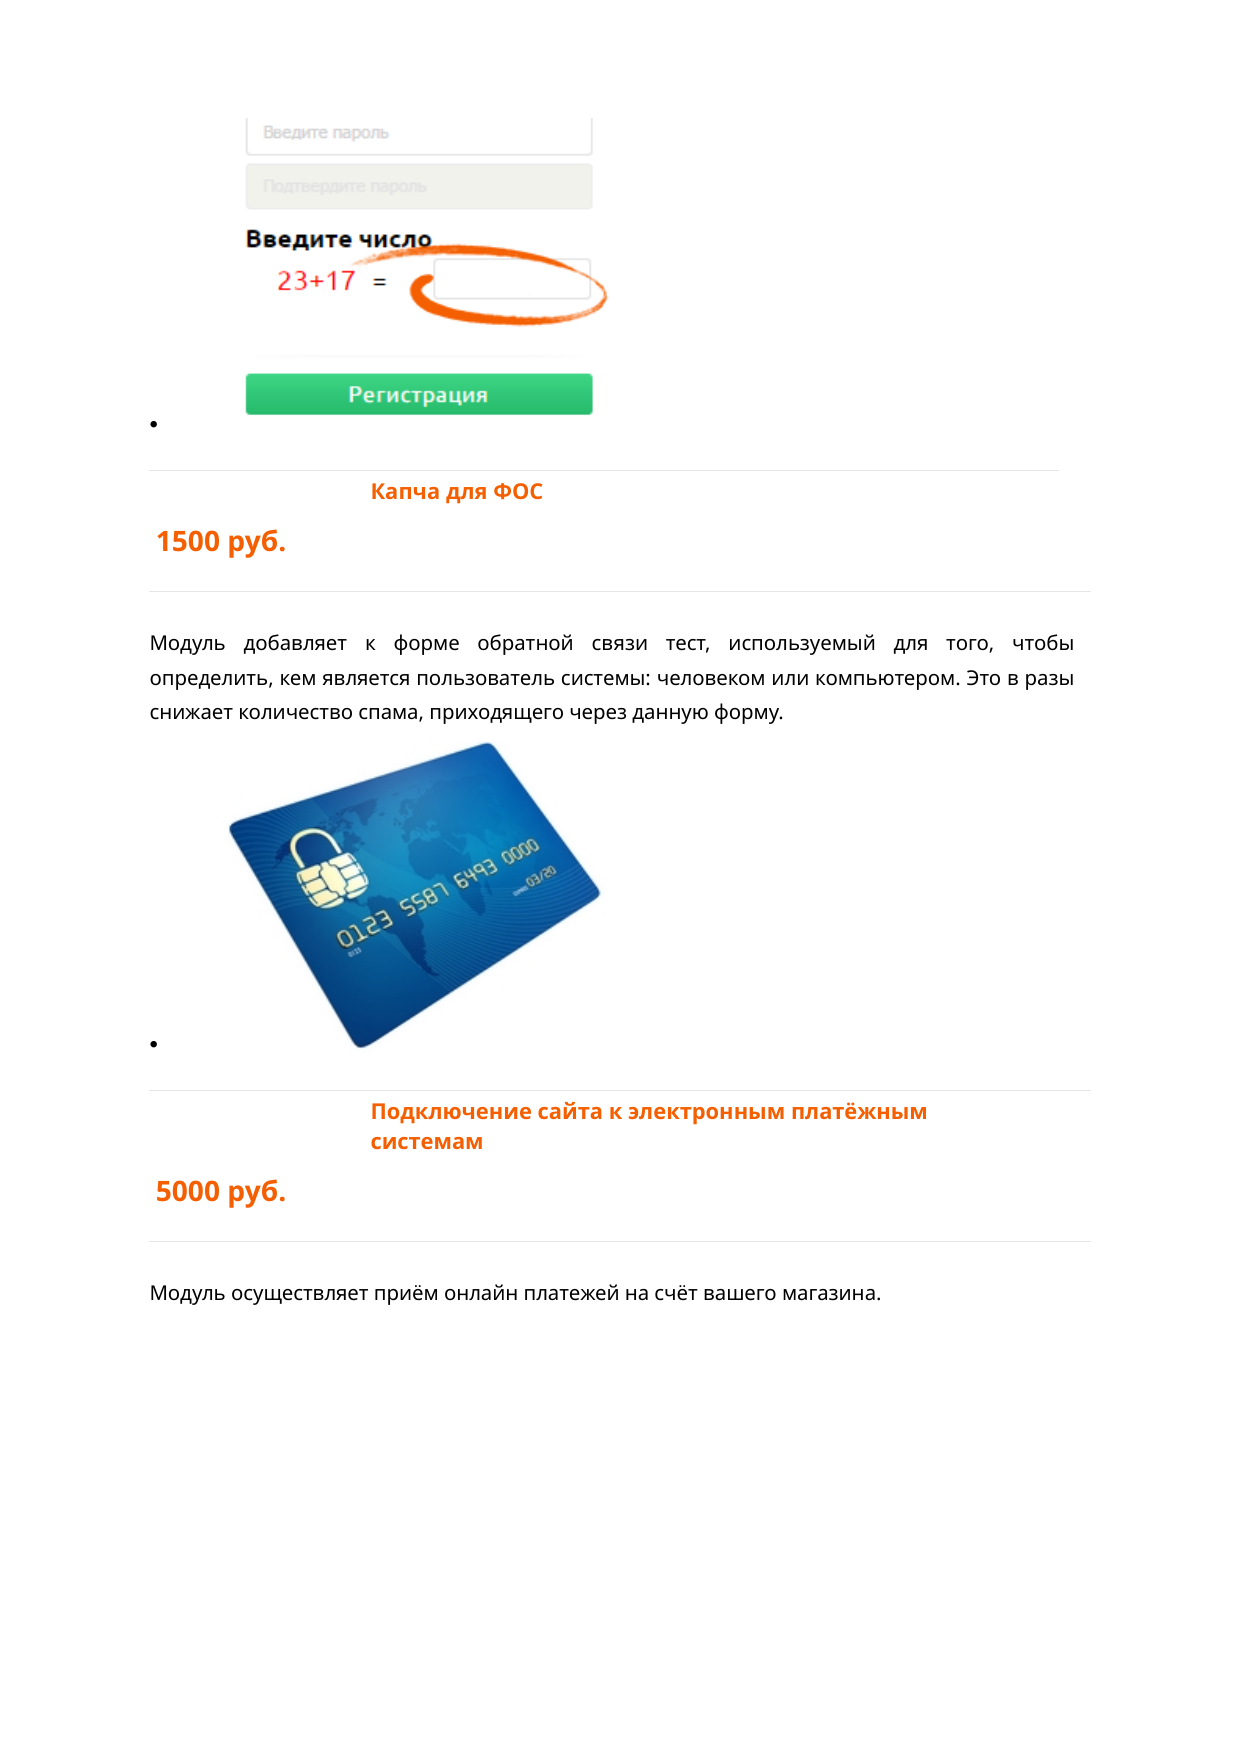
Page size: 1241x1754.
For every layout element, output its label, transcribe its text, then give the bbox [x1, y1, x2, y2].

picture [158, 741, 674, 1054]
list 1500 руб. [149, 522, 1091, 591]
list Модуль добавляет к форме обратной связи тест, используемый для того, чтобы определить, кем является пользователь системы: человеком или компьютером. Это в разы снижает количество спама, приходящего через данную форму. [149, 622, 1075, 726]
picture [158, 118, 678, 434]
subtitle Подключение сайта к электронным платёжным системам [341, 1096, 1044, 1156]
list Модуль осуществляет приём онлайн платежей на счёт вашего магазина. [149, 1272, 1075, 1306]
subtitle Капча для ФОС [341, 476, 1044, 506]
list 5000 руб. [149, 1171, 1091, 1241]
